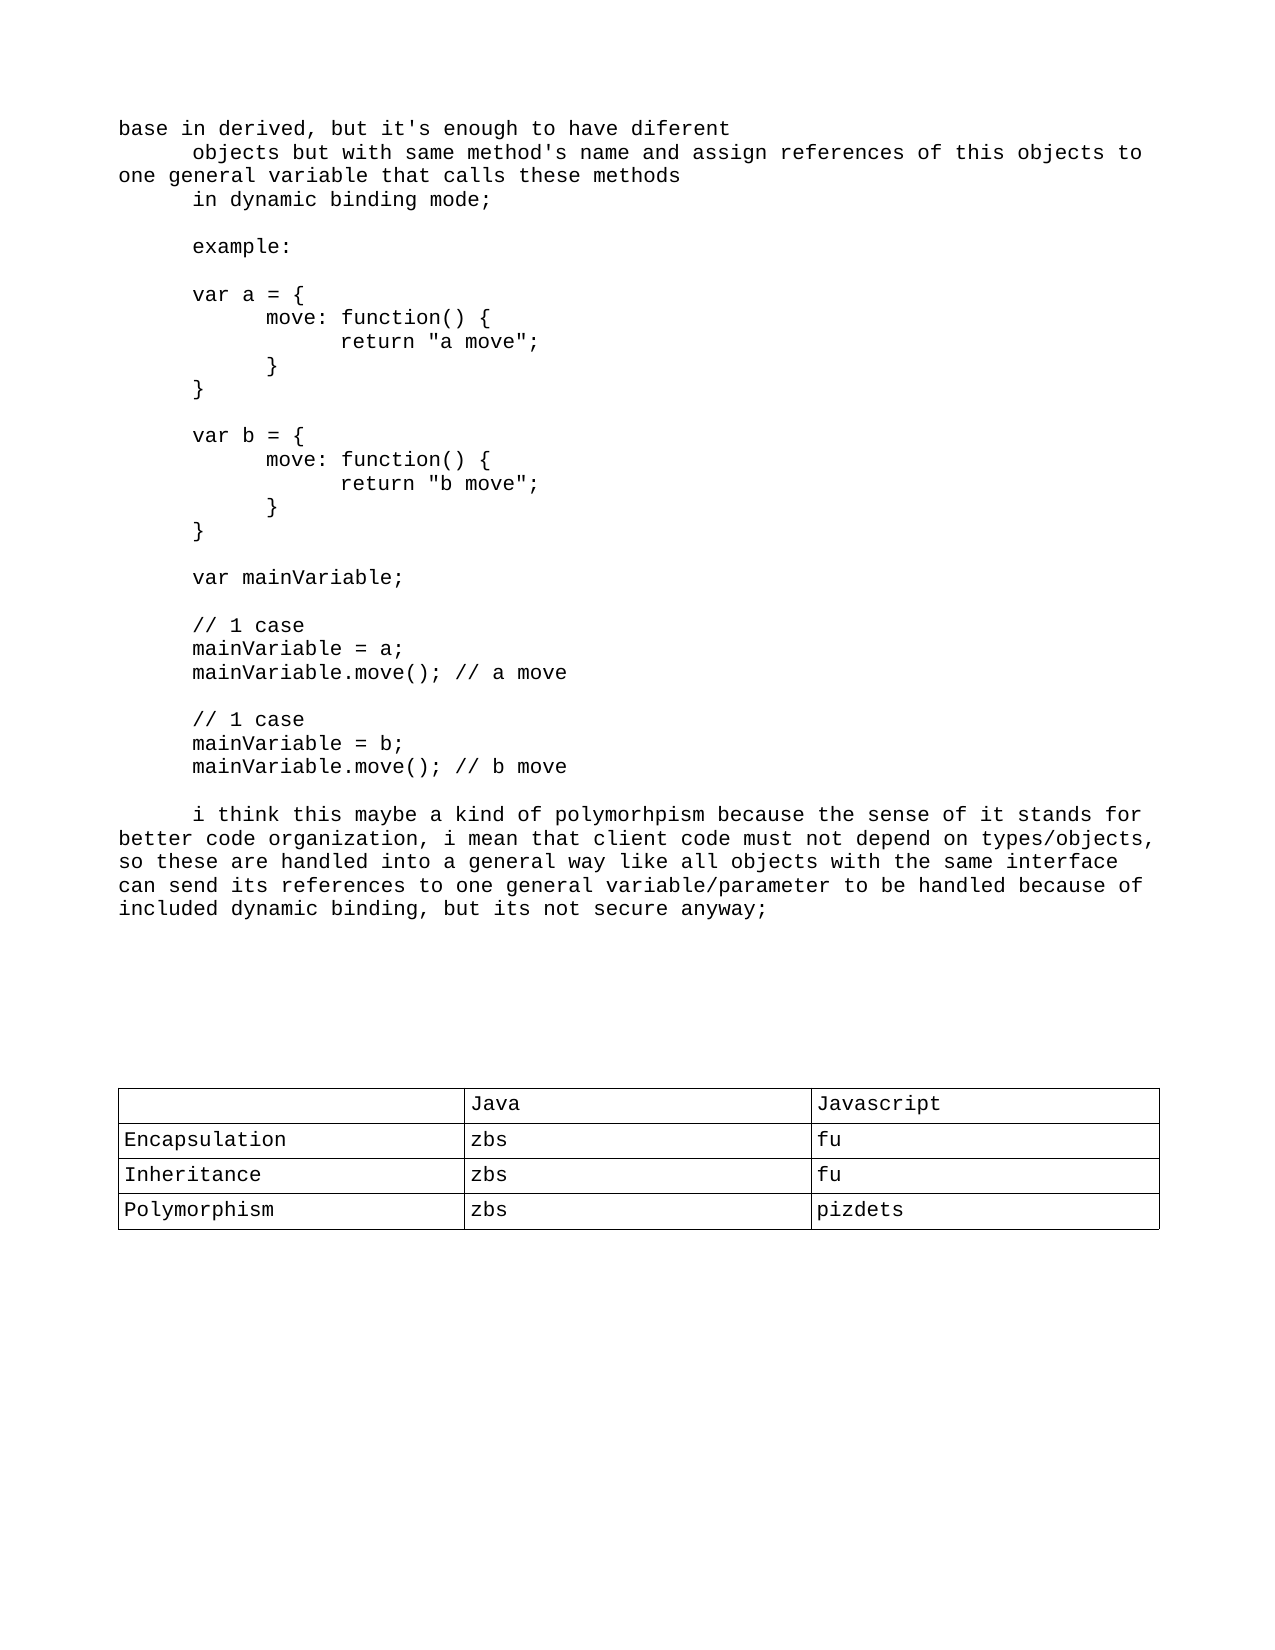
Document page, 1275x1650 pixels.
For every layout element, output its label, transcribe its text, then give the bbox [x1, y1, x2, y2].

table_cell zbs [465, 1159, 811, 1193]
table_cell fu [812, 1159, 1159, 1193]
table_cell zbs [465, 1194, 811, 1228]
text move: function() { [118, 307, 1157, 331]
text // 1 case [118, 709, 1157, 733]
text } [118, 520, 1157, 544]
text return "b move"; [118, 473, 1157, 496]
text } [118, 354, 1157, 378]
text i think this maybe a kind of polymorhpism because the sense of it stands for better code organization, i mean that client code must not depend on types/objects, so these are handled into a general way like all objects with the same interface can send its references to one general variable/parameter to be handled because of included dynamic binding, but its not secure anyway; [118, 804, 1157, 922]
text var a = { [118, 284, 1157, 307]
text mainVariable.move(); // a move [118, 662, 1157, 686]
text var mainVariable; [118, 567, 1157, 591]
table_header Javascript [812, 1089, 1159, 1123]
text move: function() { [118, 449, 1157, 473]
text mainVariable = b; [118, 733, 1157, 757]
table_cell Polymorphism [119, 1194, 464, 1228]
table_header [119, 1089, 464, 1123]
text in dynamic binding mode; [118, 189, 1157, 213]
table_cell fu [812, 1124, 1159, 1158]
text objects but with same method's name and assign references of this objects to one general variable that calls these methods [118, 142, 1157, 189]
text base in derived, but it's enough to have diferent [118, 118, 1157, 142]
text return "a move"; [118, 331, 1157, 354]
text mainVariable.move(); // b move [118, 757, 1157, 780]
table_header Java [465, 1089, 811, 1123]
text // 1 case [118, 615, 1157, 638]
text example: [118, 236, 1157, 260]
table_cell Inheritance [119, 1159, 464, 1193]
text mainVariable = a; [118, 638, 1157, 662]
text var b = { [118, 426, 1157, 449]
table_cell Encapsulation [119, 1124, 464, 1158]
text } [118, 496, 1157, 520]
table_cell zbs [465, 1124, 811, 1158]
table_cell pizdets [812, 1194, 1159, 1228]
text } [118, 378, 1157, 402]
